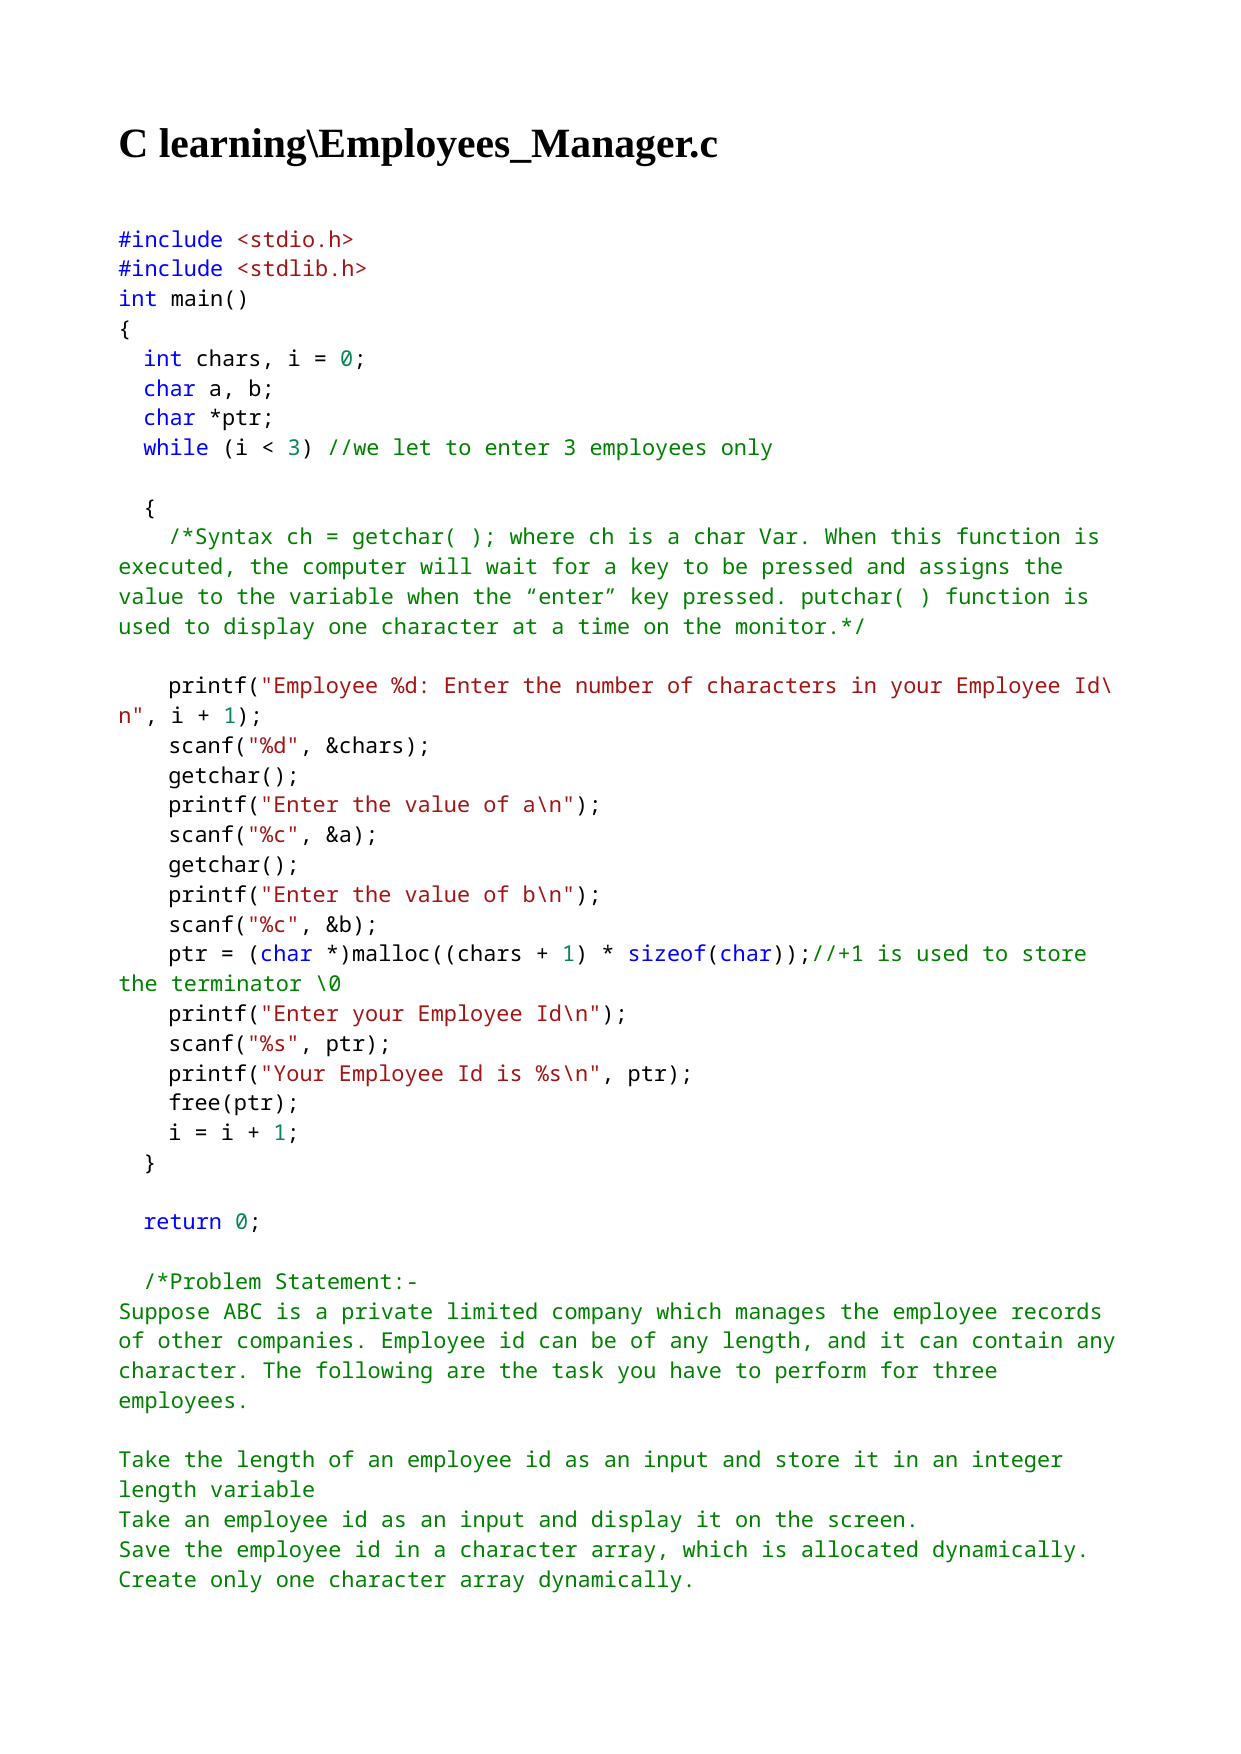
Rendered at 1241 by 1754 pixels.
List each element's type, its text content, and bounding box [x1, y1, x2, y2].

text Suppose ABC is a private limited company which manages the employee records of other companies. Employee id can be of any length, and it can contain any character. The following are the task you have to perform for three employees. [118, 1296, 1122, 1415]
text #include <stdio.h> [118, 223, 1122, 253]
text Save the employee id in a character array, which is allocated dynamically. [118, 1534, 1122, 1564]
text printf("Enter your Employee Id\n"); [118, 998, 1122, 1028]
text { [118, 492, 1122, 521]
text Take an employee id as an input and display it on the screen. [118, 1504, 1122, 1534]
text int chars, i = 0; [118, 343, 1122, 372]
text /*Problem Statement:- [118, 1266, 1122, 1296]
text { [118, 313, 1122, 343]
text ptr = (char *)malloc((chars + 1) * sizeof(char));//+1 is used to store the terminator \0 [118, 938, 1122, 998]
text scanf("%c", &a); [118, 819, 1122, 849]
text #include <stdlib.h> [118, 253, 1122, 283]
text printf("Enter the value of b\n"); [118, 879, 1122, 908]
text /*Syntax ch = getchar( ); where ch is a char Var. When this function is executed, the computer will wait for a key to be pressed and assigns the value to the variable when the “enter” key pressed. putchar( ) function is used to display one character at a time on the monitor.*/ [118, 521, 1122, 641]
text while (i < 3) //we let to enter 3 employees only [118, 432, 1122, 462]
text printf("Employee %d: Enter the number of characters in your Employee Id\n", i + 1); [118, 670, 1122, 730]
text free(ptr); [118, 1087, 1122, 1117]
text i = i + 1; [118, 1117, 1122, 1147]
text printf("Enter the value of a\n"); [118, 789, 1122, 819]
text int main() [118, 283, 1122, 313]
text scanf("%d", &chars); [118, 730, 1122, 759]
text char *ptr; [118, 402, 1122, 432]
text scanf("%c", &b); [118, 908, 1122, 938]
text Take the length of an employee id as an input and store it in an integer length variable [118, 1444, 1122, 1504]
text scanf("%s", ptr); [118, 1028, 1122, 1057]
text printf("Your Employee Id is %s\n", ptr); [118, 1057, 1122, 1087]
text Create only one character array dynamically. [118, 1564, 1122, 1593]
text getchar(); [118, 759, 1122, 789]
text char a, b; [118, 372, 1122, 402]
text } [118, 1147, 1122, 1177]
text getchar(); [118, 849, 1122, 879]
text return 0; [118, 1206, 1122, 1236]
text C learning\Employees_Manager.c [118, 118, 1122, 166]
